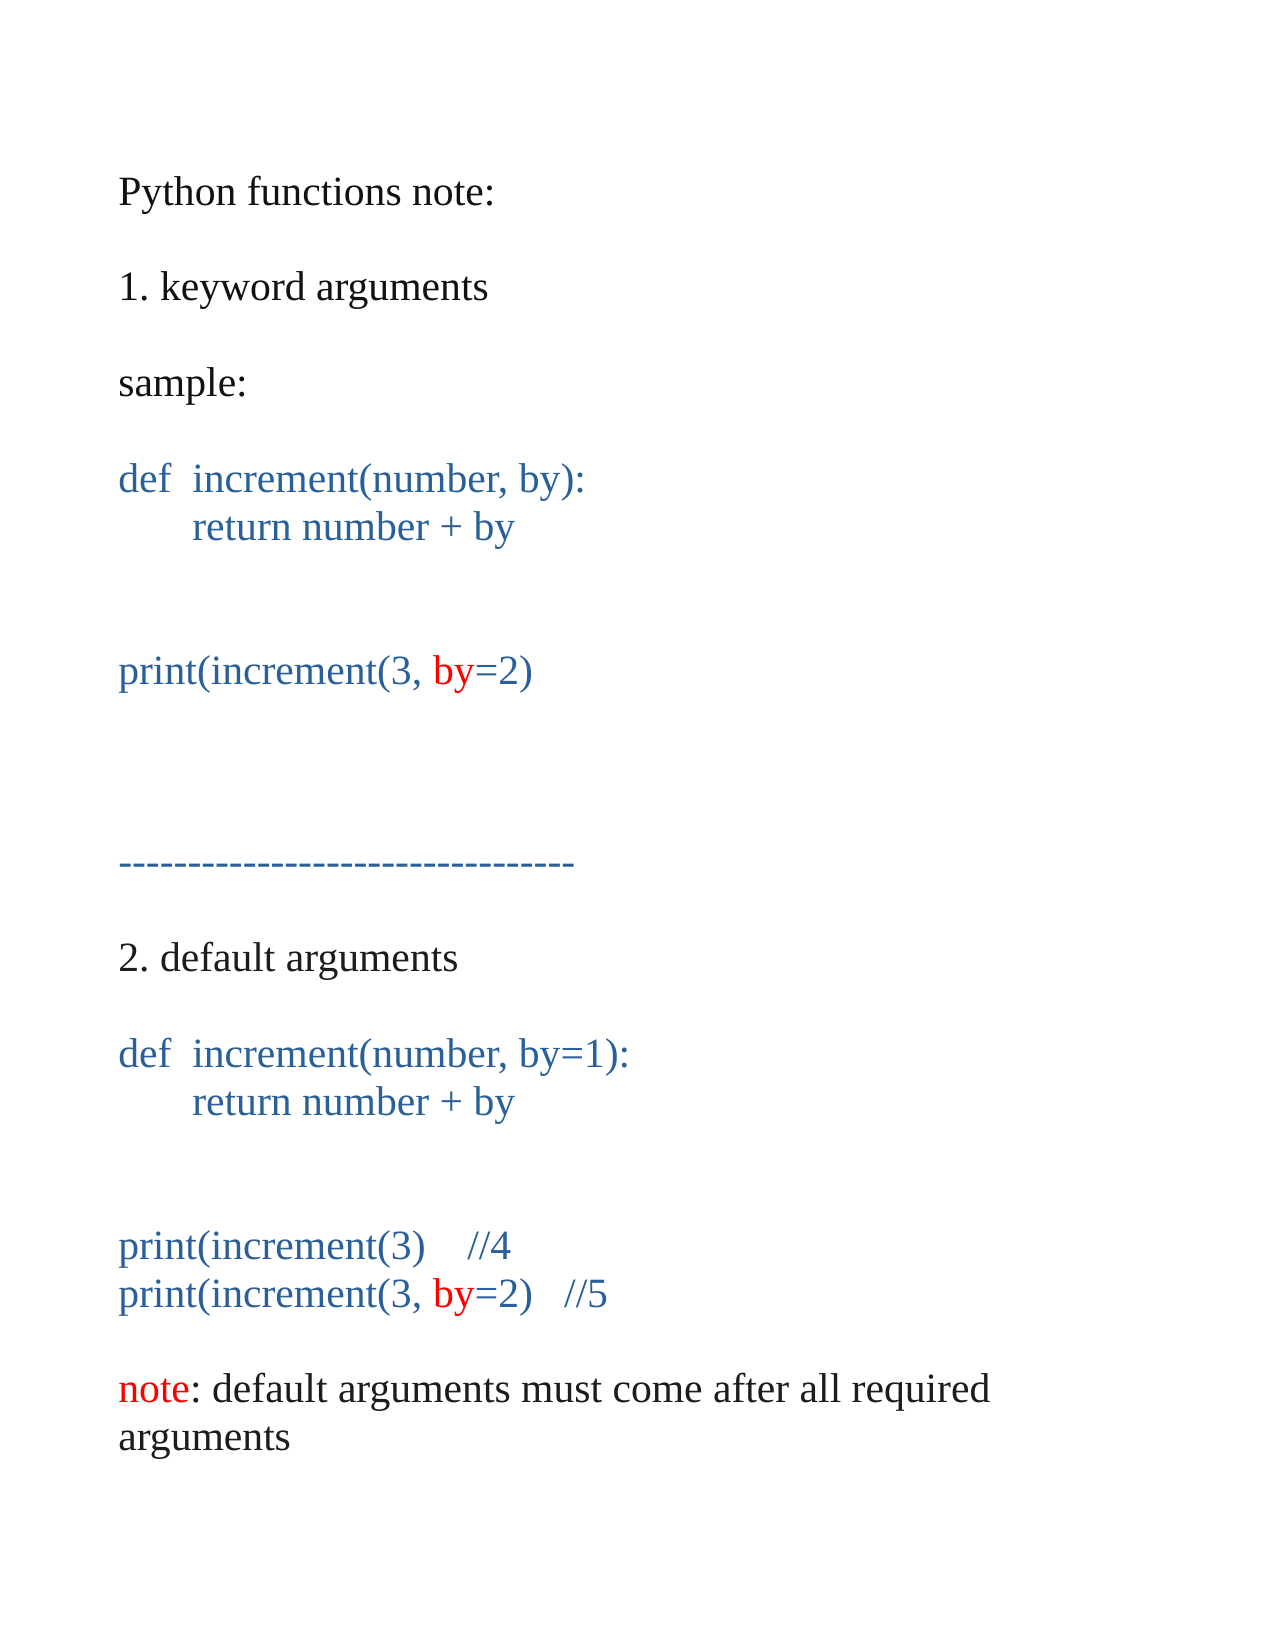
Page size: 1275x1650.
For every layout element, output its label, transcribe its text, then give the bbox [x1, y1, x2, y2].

text def increment(number, by=1): [118, 1028, 1157, 1076]
text def increment(number, by): [118, 453, 1157, 501]
text Python functions note: [118, 166, 1157, 214]
text 1. keyword arguments [118, 262, 1157, 310]
text 2. default arguments [118, 933, 1157, 981]
text print(increment(3, by=2) //5 [118, 1268, 1157, 1316]
text return number + by [118, 1076, 1157, 1124]
text print(increment(3, by=2) [118, 645, 1157, 693]
text return number + by [118, 501, 1157, 549]
text print(increment(3) //4 [118, 1220, 1157, 1268]
text note: default arguments must come after all required arguments [118, 1364, 1157, 1460]
text --------------------------------- [118, 837, 1157, 885]
text sample: [118, 358, 1157, 406]
